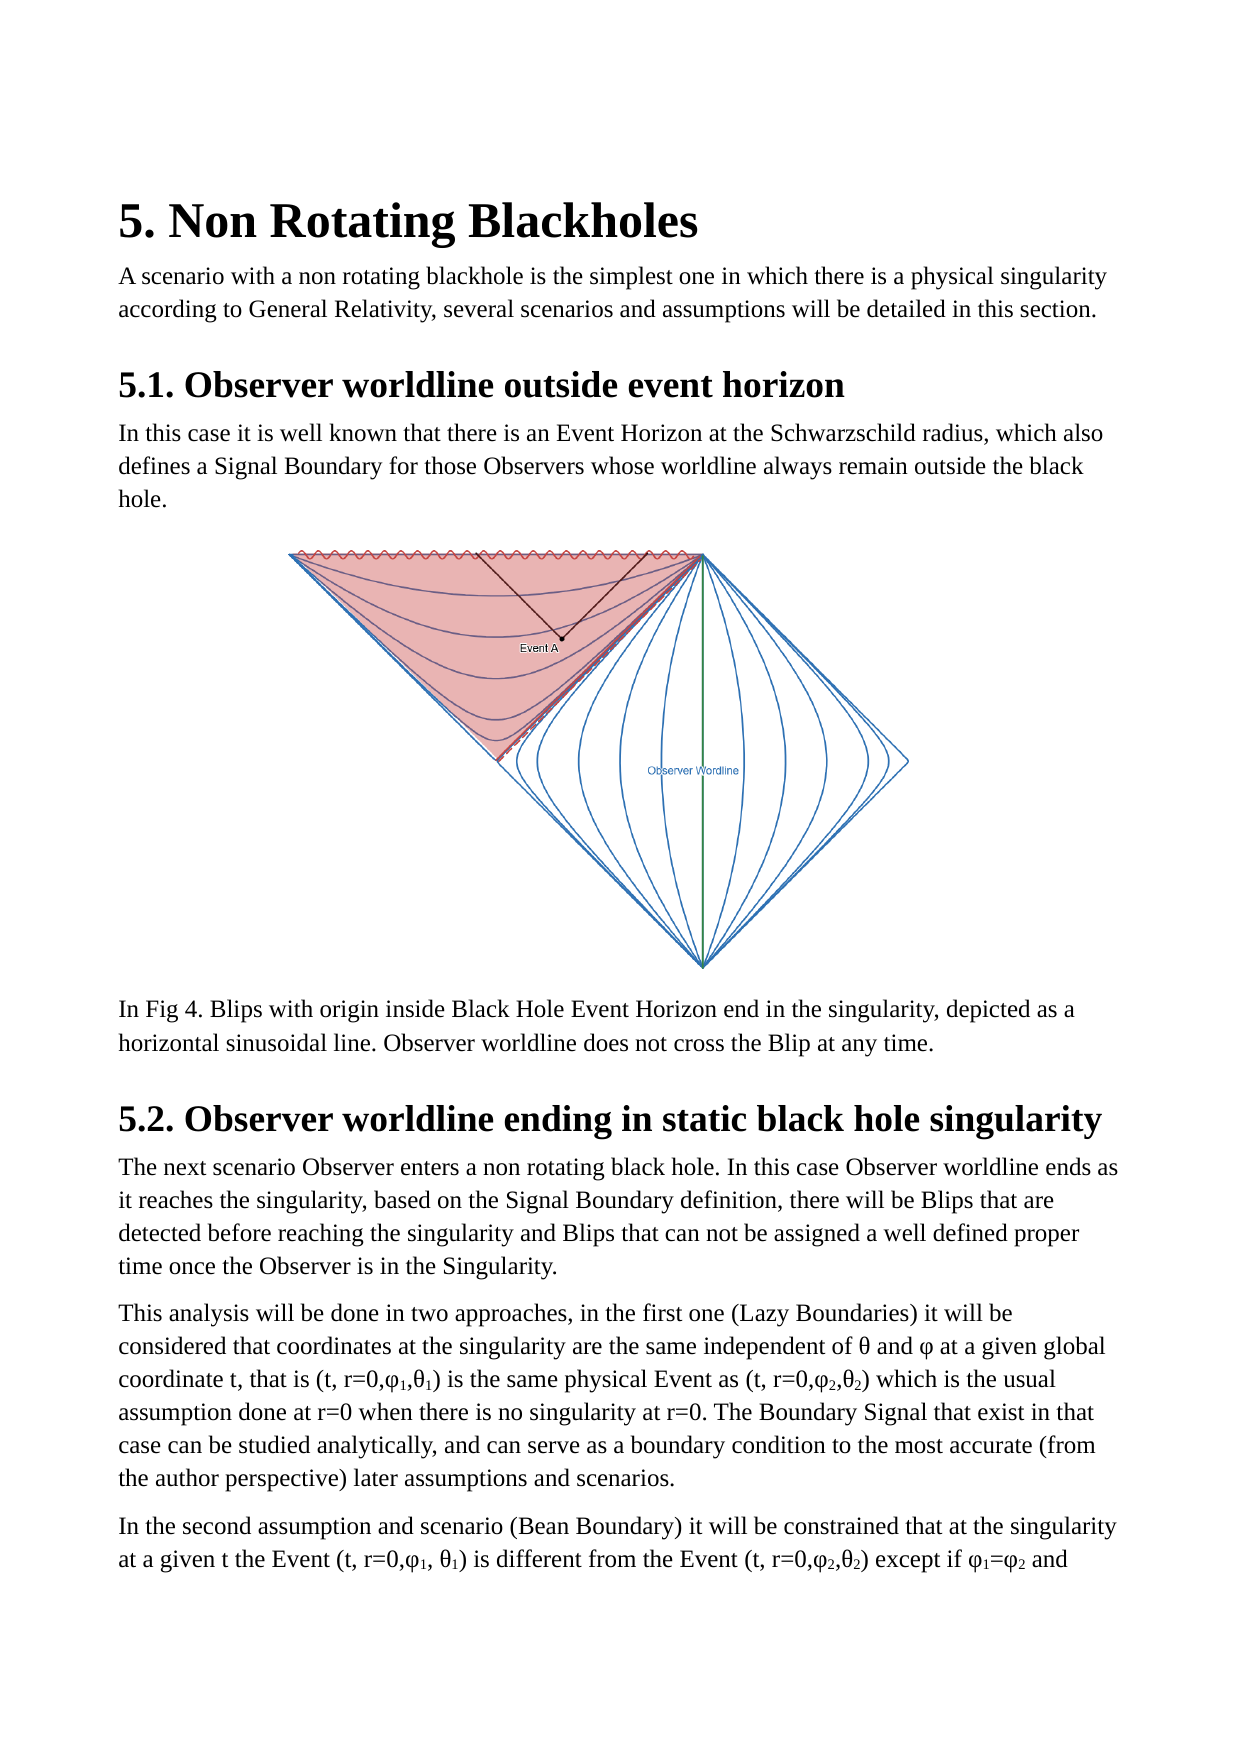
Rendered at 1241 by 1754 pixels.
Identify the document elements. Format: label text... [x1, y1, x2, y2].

text In the second assumption and scenario (Bean Boundary) it will be constrained that at the singularity at a given t the Event (t, r=0,φ1, θ1) is different from the Event (t, r=0,φ2,θ2) except if φ1=φ2 and [118, 1511, 1122, 1573]
subtitle 5.2. Observer worldline ending in static black hole singularity [118, 1096, 1122, 1139]
subtitle 5. Non Rotating Blackholes [118, 191, 1122, 248]
picture [272, 531, 969, 976]
text In this case it is well known that there is an Event Horizon at the Schwarzschild radius, which also defines a Signal Boundary for those Observers whose worldline always remain outside the black hole. [118, 418, 1122, 513]
text This analysis will be done in two approaches, in the first one (Lazy Boundaries) it will be considered that coordinates at the singularity are the same independent of θ and φ at a given global coordinate t, that is (t, r=0,φ1,θ1) is the same physical Event as (t, r=0,φ2,θ2) which is the usual assumption done at r=0 when there is no singularity at r=0. The Boundary Signal that exist in that case can be studied analytically, and can serve as a boundary condition to the most accurate (from the author perspective) later assumptions and scenarios. [118, 1298, 1122, 1492]
subtitle 5.1. Observer worldline outside event horizon [118, 362, 1122, 405]
text In Fig 4. Blips with origin inside Black Hole Event Horizon end in the singularity, depicted as a horizontal sinusoidal line. Observer worldline does not cross the Blip at any time. [118, 994, 1122, 1056]
text The next scenario Observer enters a non rotating black hole. In this case Observer worldline ends as it reaches the singularity, based on the Signal Boundary definition, there will be Blips that are detected before reaching the singularity and Blips that can not be assigned a well defined proper time once the Observer is in the Singularity. [118, 1152, 1122, 1279]
text A scenario with a non rotating blackhole is the simplest one in which there is a physical singularity according to General Relativity, several scenarios and assumptions will be detailed in this section. [118, 261, 1122, 322]
